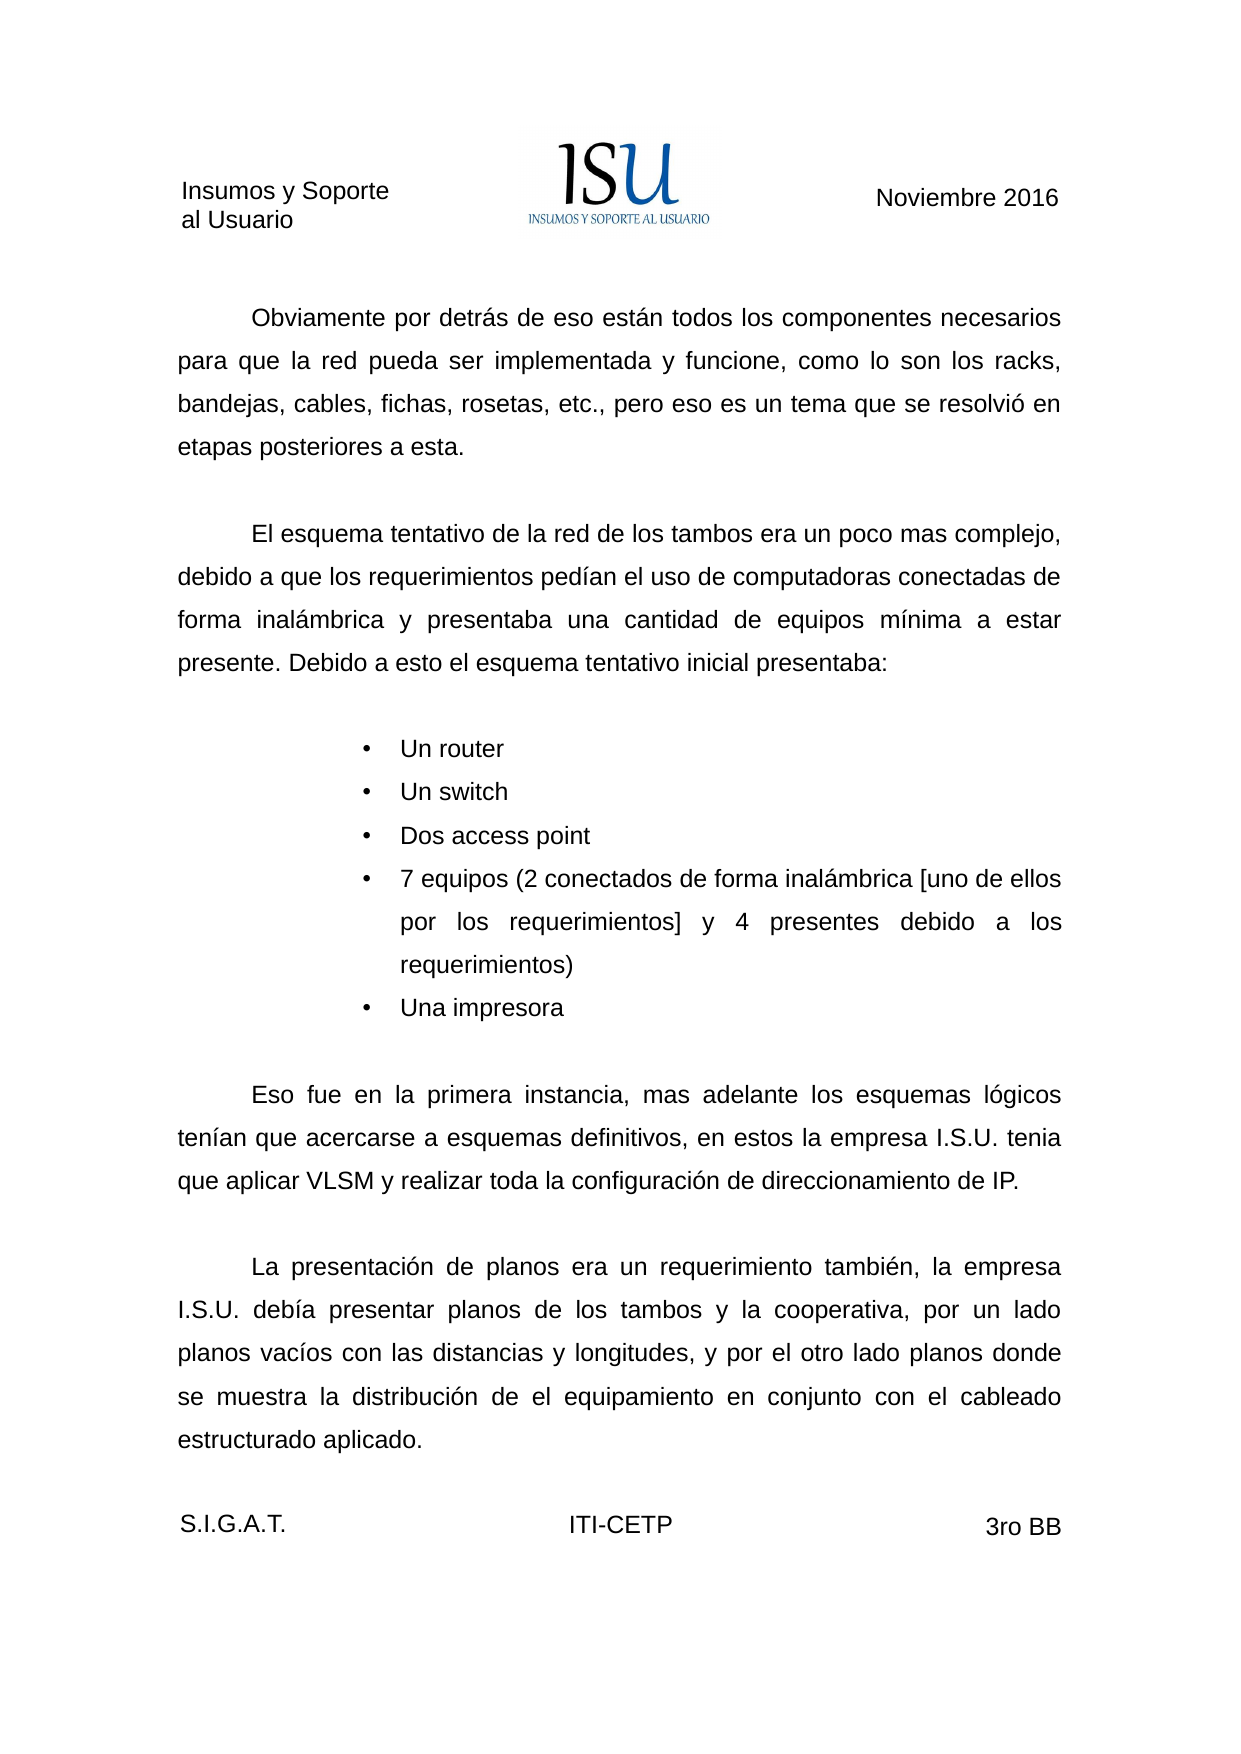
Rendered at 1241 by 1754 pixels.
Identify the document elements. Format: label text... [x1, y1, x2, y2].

list 7 equipos (2 conectados de forma inalámbrica [uno de ellos por los requerimientos] y 4 presentes debido a los requerimientos) [362, 864, 1063, 979]
list Una impresora [362, 993, 1063, 1022]
text Obviamente por detrás de eso están todos los componentes necesarios para que la red pueda ser implementada y funcione, como lo son los racks, bandejas, cables, fichas, rosetas, etc., pero eso es un tema que se resolvió en etapas posteriores a esta. [177, 303, 1063, 461]
list Un router [362, 734, 1063, 763]
list Dos access point [362, 821, 1063, 849]
text Eso fue en la primera instancia, mas adelante los esquemas lógicos tenían que acercarse a esquemas definitivos, en estos la empresa I.S.U. tenia que aplicar VLSM y realizar toda la configuración de direccionamiento de IP. [177, 1080, 1063, 1195]
list Un switch [362, 777, 1063, 806]
text El esquema tentativo de la red de los tambos era un poco mas complejo, debido a que los requerimientos pedían el uso de computadoras conectadas de forma inalámbrica y presentaba una cantidad de equipos mínima a estar presente. Debido a esto el esquema tentativo inicial presentaba: [177, 518, 1063, 677]
text La presentación de planos era un requerimiento también, la empresa I.S.U. debía presentar planos de los tambos y la cooperativa, por un lado planos vacíos con las distancias y longitudes, y por el otro lado planos donde se muestra la distribución de el equipamiento en conjunto con el cableado estructurado aplicado. [177, 1252, 1063, 1453]
picture [517, 125, 723, 239]
